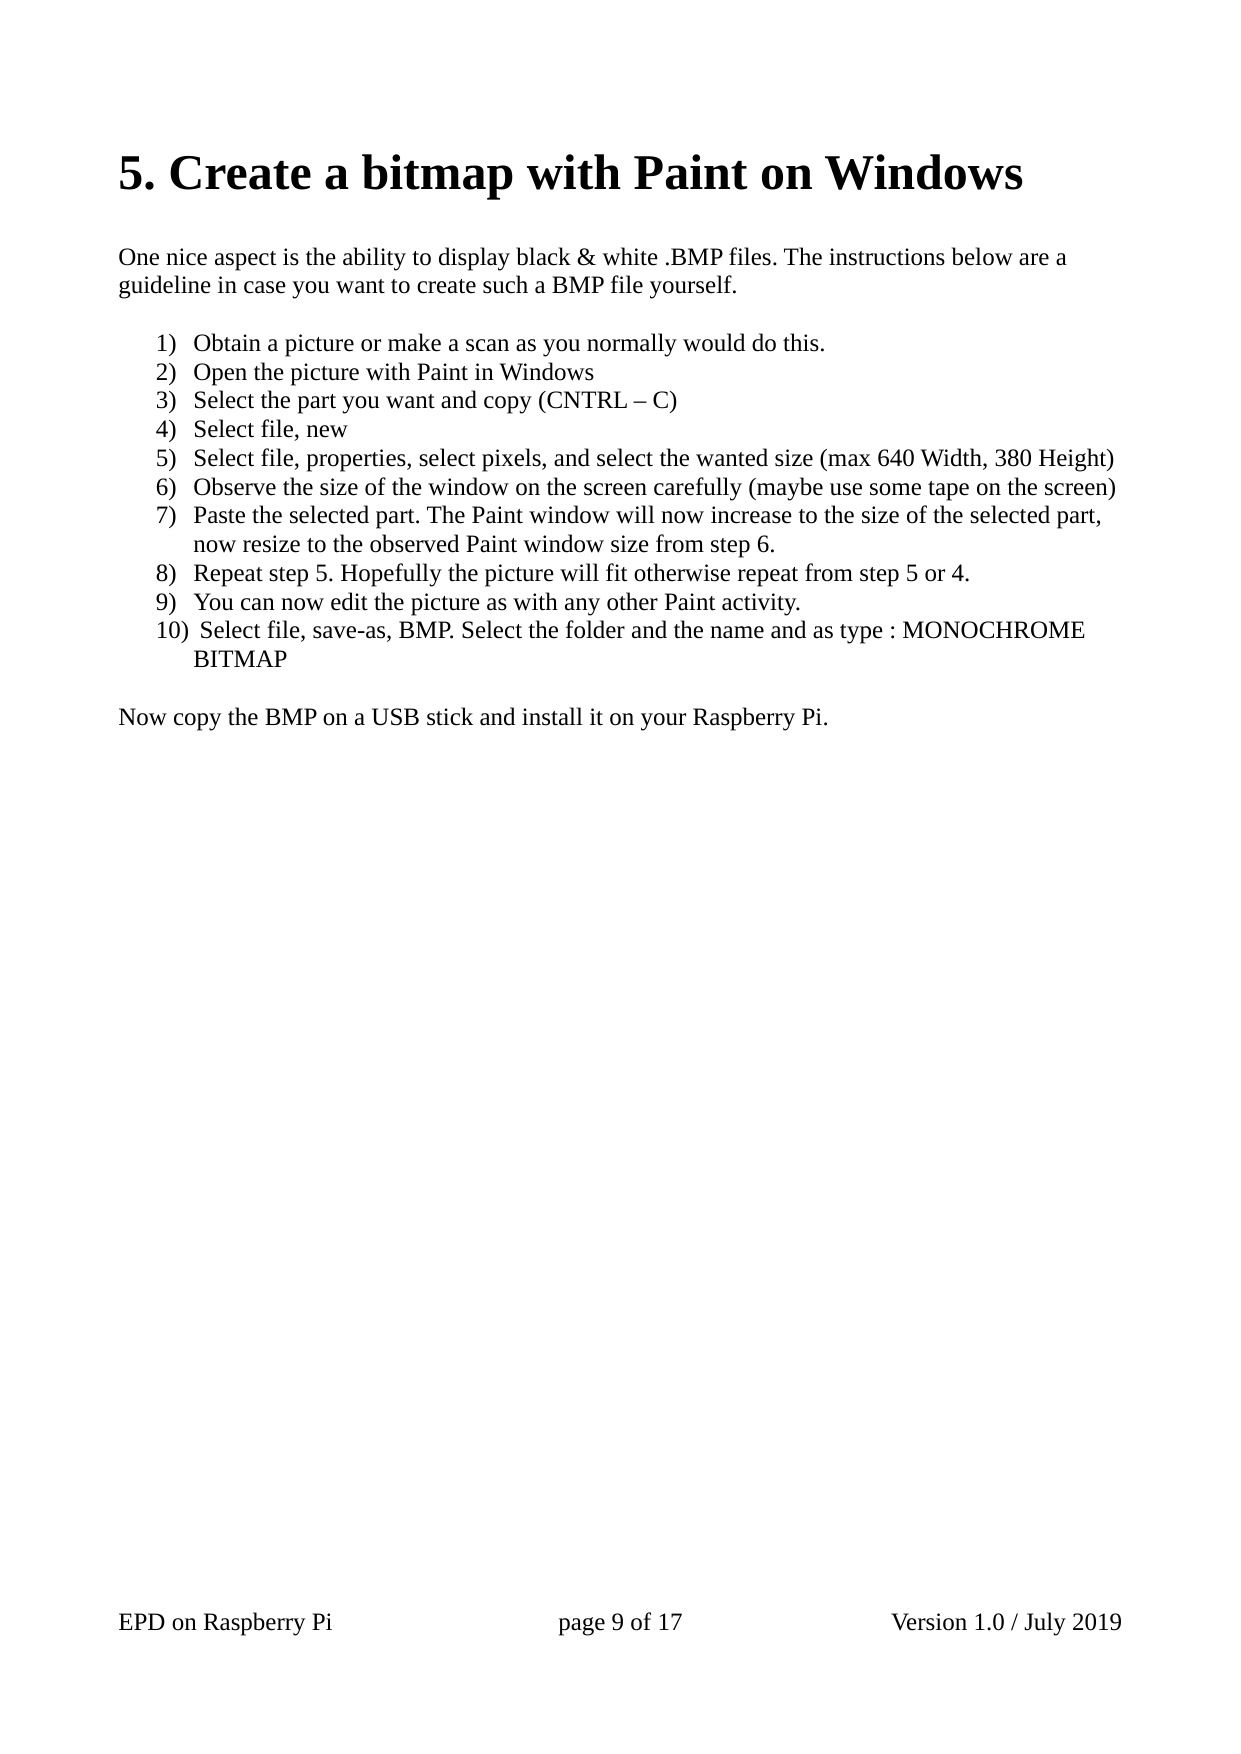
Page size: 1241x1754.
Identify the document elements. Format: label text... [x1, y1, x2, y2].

list Open the picture with Paint in Windows [156, 357, 1122, 386]
list Paste the selected part. The Paint window will now increase to the size of the selected part, now resize to the observed Paint window size from step 6. [156, 501, 1122, 558]
text Now copy the BMP on a USB stick and install it on your Raspberry Pi. [118, 702, 1122, 731]
subtitle 5. Create a bitmap with Paint on Windows [118, 143, 1122, 201]
text One nice aspect is the ability to display black & white .BMP files. The instructions below are a guideline in case you want to create such a BMP file yourself. [118, 242, 1122, 299]
list Select file, save-as, BMP. Select the folder and the name and as type : MONOCHROME BITMAP [156, 616, 1122, 673]
list Repeat step 5. Hopefully the picture will fit otherwise repeat from step 5 or 4. [156, 558, 1122, 587]
list Observe the size of the window on the screen carefully (maybe use some tape on the screen) [156, 472, 1122, 501]
list Select file, properties, select pixels, and select the wanted size (max 640 Width, 380 Height) [156, 443, 1122, 472]
list Select file, new [156, 414, 1122, 443]
list Select the part you want and copy (CNTRL – C) [156, 386, 1122, 414]
list You can now edit the picture as with any other Paint activity. [156, 587, 1122, 616]
list Obtain a picture or make a scan as you normally would do this. [156, 328, 1122, 357]
